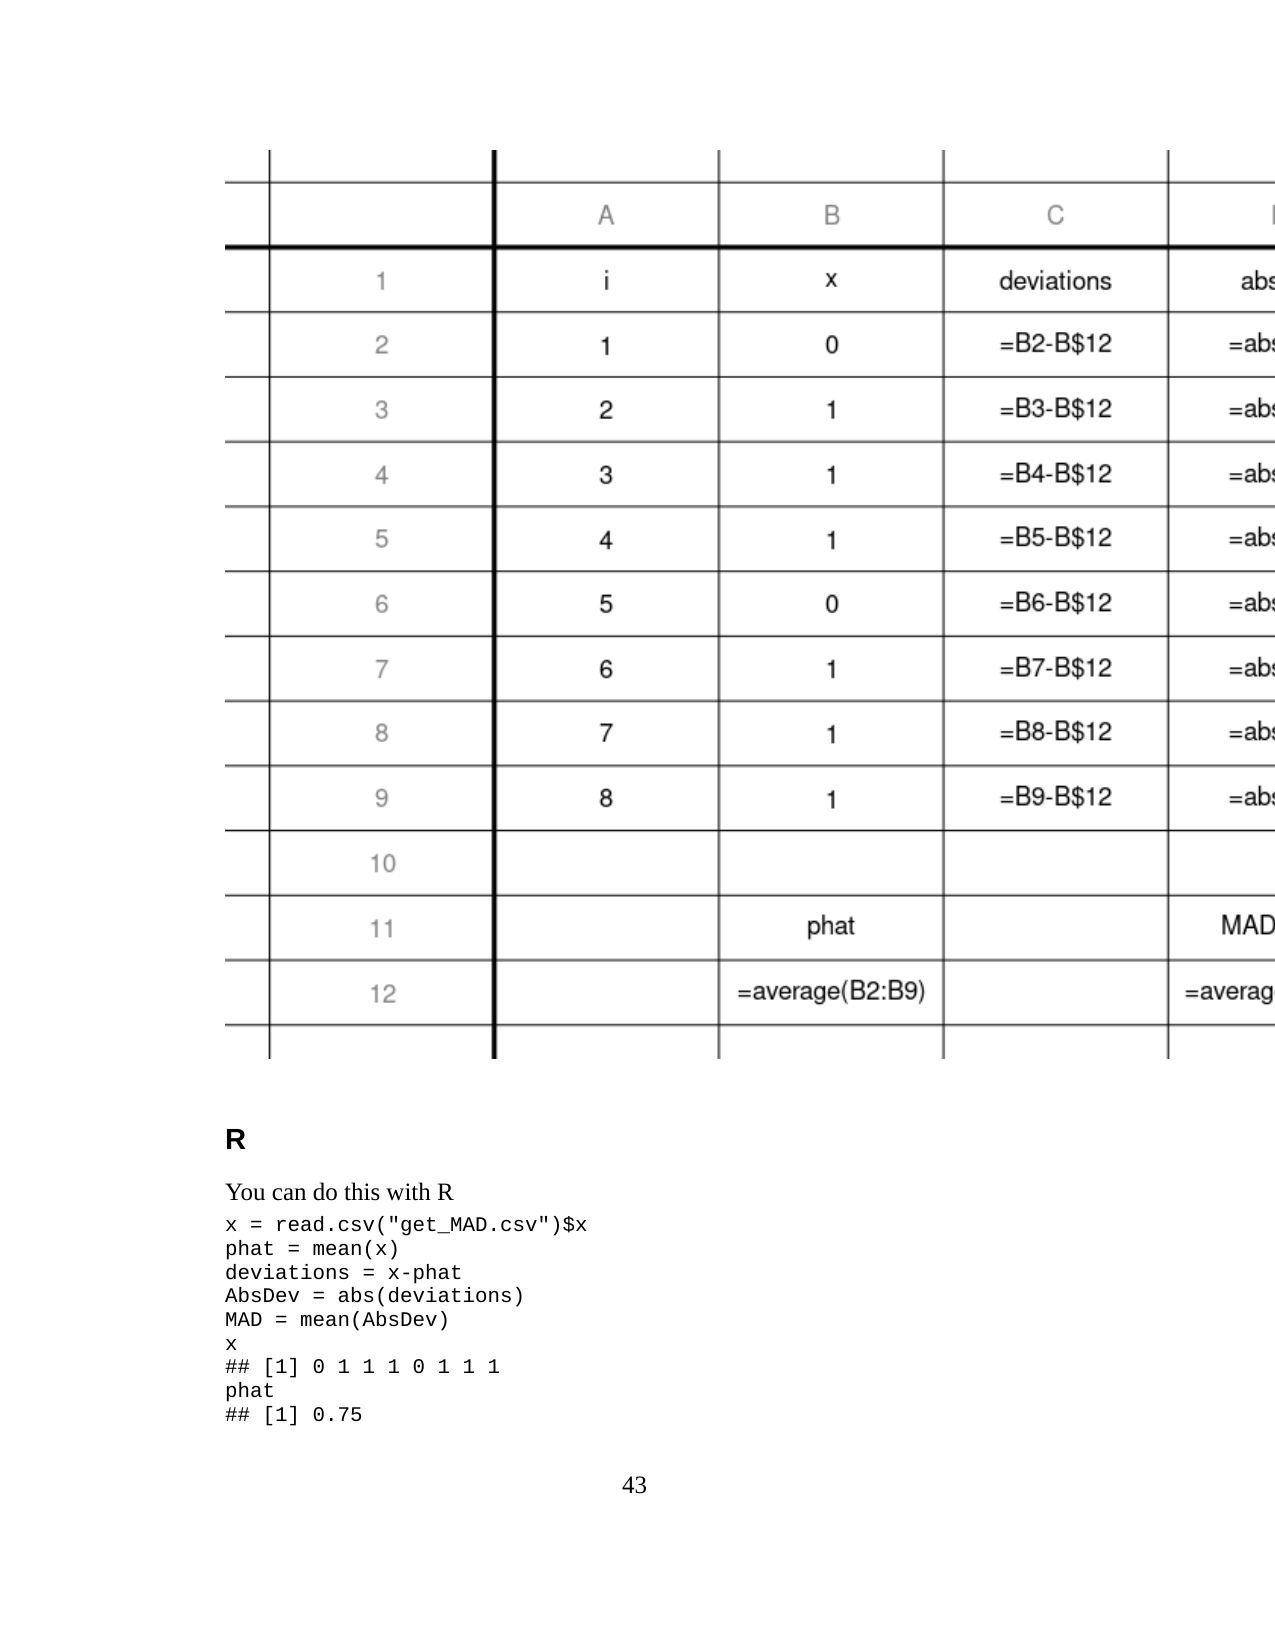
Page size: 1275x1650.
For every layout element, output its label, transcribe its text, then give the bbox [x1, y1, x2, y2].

list x = read.csv("get_MAD.csv")$x [187, 1214, 1125, 1238]
subtitle R [187, 1122, 1125, 1155]
list phat = mean(x) [187, 1238, 1125, 1262]
list AbsDev = abs(deviations) [187, 1285, 1125, 1309]
list x [187, 1333, 1125, 1356]
picture [225, 150, 1275, 1059]
list ## [1] 0.75 [187, 1404, 1125, 1427]
list ## [1] 0 1 1 1 0 1 1 1 [187, 1356, 1125, 1380]
list deviations = x-phat [187, 1262, 1125, 1285]
list You can do this with R [187, 1177, 1125, 1206]
list MAD = mean(AbsDev) [187, 1309, 1125, 1333]
list phat [187, 1380, 1125, 1404]
